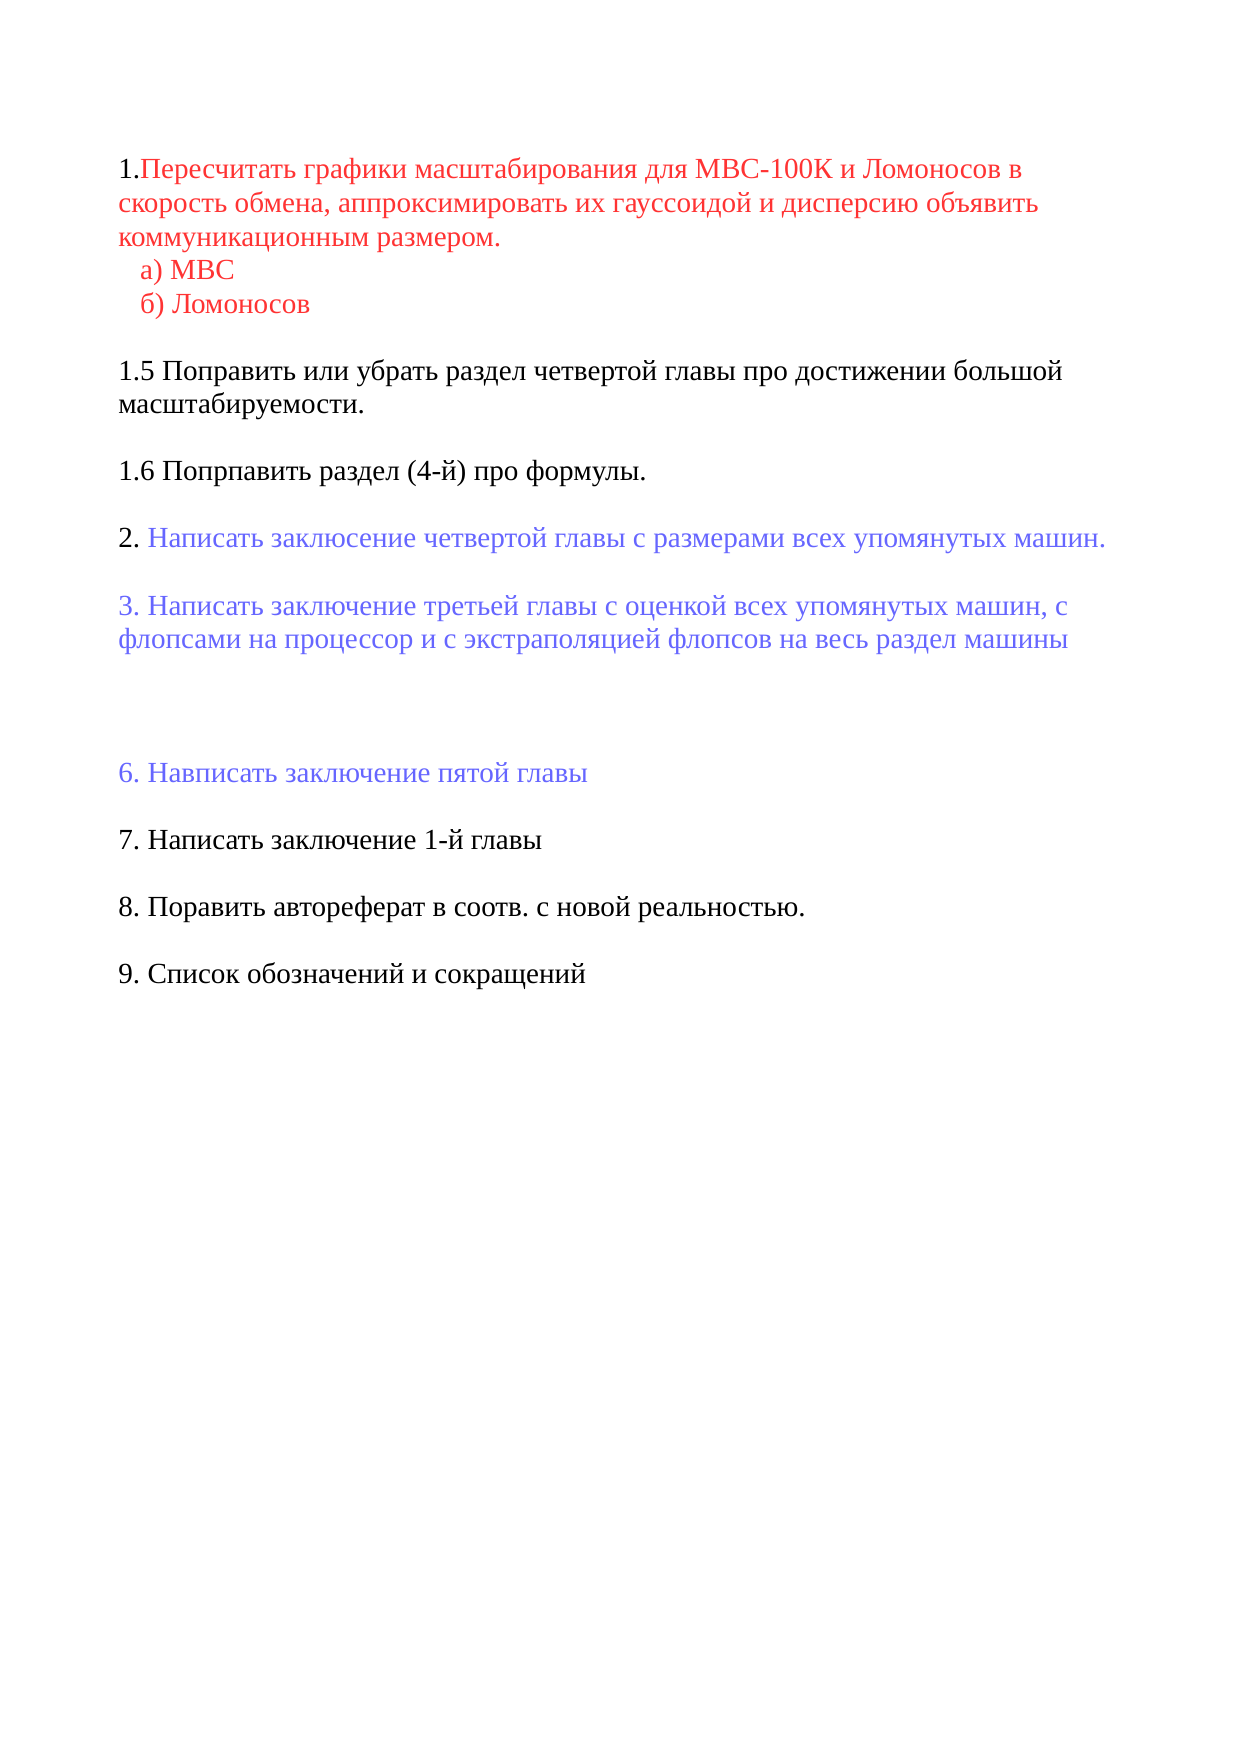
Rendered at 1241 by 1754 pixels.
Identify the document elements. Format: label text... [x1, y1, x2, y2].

text 2. Написать заклюсение четвертой главы с размерами всех упомянутых машин. [118, 521, 1122, 554]
text 1.Пересчитать графики масштабирования для МВС-100К и Ломоносов в скорость обмена, аппроксимировать их гауссоидой и дисперсию объявить коммуникационным размером. [118, 152, 1122, 252]
text 3. Написать заключение третьей главы с оценкой всех упомянутых машин, с флопсами на процессор и с экстраполяцией флопсов на весь раздел машины [118, 588, 1122, 655]
text 9. Список обозначений и сокращений [118, 957, 1122, 990]
text б) Ломоносов [118, 286, 1122, 319]
text 1.6 Попрпавить раздел (4-й) про формулы. [118, 453, 1122, 487]
text 7. Написать заключение 1-й главы [118, 822, 1122, 856]
text 1.5 Поправить или убрать раздел четвертой главы про достижении большой масштабируемости. [118, 353, 1122, 420]
text 8. Поравить автореферат в соотв. с новой реальностью. [118, 889, 1122, 923]
text а) МВС [118, 252, 1122, 286]
text 6. Навписать заключение пятой главы [118, 755, 1122, 789]
